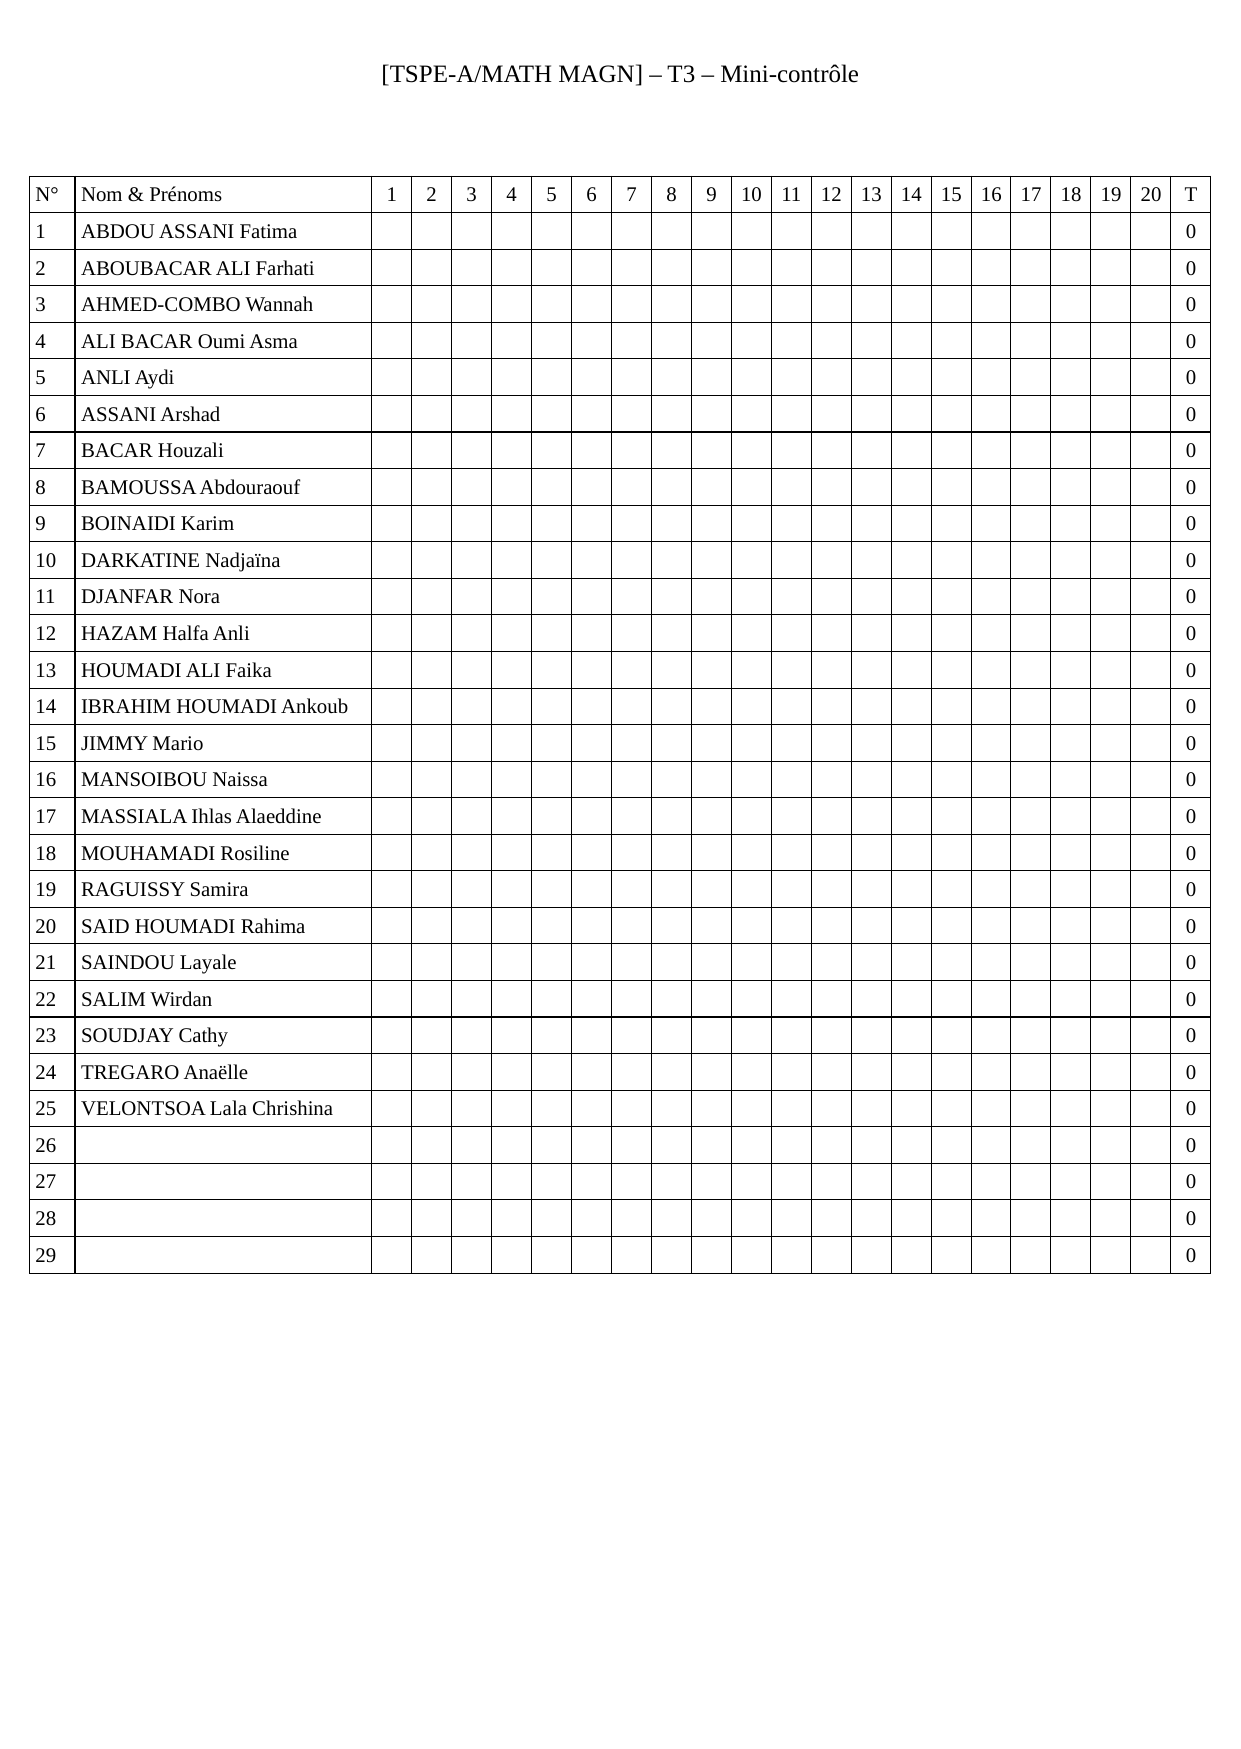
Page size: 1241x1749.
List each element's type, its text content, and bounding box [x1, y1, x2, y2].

table_cell [452, 689, 491, 724]
table_cell [492, 689, 531, 724]
table_cell [532, 323, 571, 358]
table_cell [732, 871, 771, 907]
table_cell 25 [30, 1091, 74, 1126]
table_cell [772, 1054, 811, 1089]
table_cell [772, 871, 811, 907]
table_cell [612, 213, 651, 249]
table_cell [692, 323, 731, 358]
table_header 10 [732, 177, 771, 212]
table_cell [532, 1091, 571, 1126]
table_cell 14 [30, 689, 74, 724]
table_cell [972, 506, 1010, 541]
table_cell [612, 798, 651, 834]
table_cell 0 [1171, 1200, 1210, 1236]
table_cell [772, 725, 811, 761]
table_cell [652, 798, 691, 834]
table_cell [1011, 1164, 1050, 1199]
table_cell [412, 359, 451, 395]
table_cell [812, 908, 851, 943]
table_cell [892, 871, 931, 907]
table_cell [572, 213, 611, 249]
table_cell [532, 689, 571, 724]
table_cell [612, 542, 651, 578]
table_cell 0 [1171, 1237, 1210, 1272]
table_cell [652, 762, 691, 797]
table_cell [572, 1018, 611, 1053]
table_cell [1011, 286, 1050, 322]
table_cell BACAR Houzali [76, 433, 371, 468]
table_cell [532, 871, 571, 907]
table_header 2 [412, 177, 451, 212]
table_cell [972, 615, 1010, 651]
table_cell [972, 469, 1010, 504]
table_cell [452, 615, 491, 651]
table_cell [452, 323, 491, 358]
table_cell [372, 579, 411, 614]
table_cell [772, 1164, 811, 1199]
table_cell [412, 652, 451, 687]
table_cell [1091, 615, 1130, 651]
table_cell [452, 725, 491, 761]
table_cell [492, 652, 531, 687]
table_cell [692, 689, 731, 724]
table_cell [1051, 1237, 1090, 1272]
table_cell [532, 1018, 571, 1053]
table_cell [1091, 871, 1130, 907]
table_cell [412, 615, 451, 651]
table_cell [892, 506, 931, 541]
table_header 15 [932, 177, 971, 212]
table_cell [612, 944, 651, 980]
table_cell HOUMADI ALI Faika [76, 652, 371, 687]
table_cell 0 [1171, 1127, 1210, 1163]
table_cell [892, 1164, 931, 1199]
table_cell SALIM Wirdan [76, 981, 371, 1016]
table_cell [1131, 1054, 1170, 1089]
table_cell [372, 981, 411, 1016]
table_cell [612, 250, 651, 285]
table_cell [1131, 798, 1170, 834]
table_cell [492, 1164, 531, 1199]
table_cell [372, 469, 411, 504]
table_cell [492, 250, 531, 285]
table_cell [492, 1200, 531, 1236]
table_cell [532, 944, 571, 980]
table_cell [372, 359, 411, 395]
table_cell [812, 359, 851, 395]
table_header 18 [1051, 177, 1090, 212]
table_cell [892, 981, 931, 1016]
table_cell [412, 1018, 451, 1053]
table_cell 0 [1171, 1018, 1210, 1053]
table_cell TREGARO Anaëlle [76, 1054, 371, 1089]
table_cell [732, 908, 771, 943]
table_cell [1131, 359, 1170, 395]
table_cell [452, 981, 491, 1016]
table_cell [852, 908, 891, 943]
table_cell [1051, 433, 1090, 468]
table_cell [732, 506, 771, 541]
table_cell [932, 542, 971, 578]
table_cell [1011, 1091, 1050, 1126]
table_cell [412, 1237, 451, 1272]
table_cell [1131, 944, 1170, 980]
table_cell [76, 1237, 371, 1272]
table_cell [452, 835, 491, 870]
table_cell [1131, 1200, 1170, 1236]
table_cell 0 [1171, 652, 1210, 687]
table_cell [532, 506, 571, 541]
table_cell [852, 871, 891, 907]
table_cell [932, 981, 971, 1016]
table_cell 29 [30, 1237, 74, 1272]
table_cell [652, 725, 691, 761]
table_cell [972, 396, 1010, 431]
table_cell 5 [30, 359, 74, 395]
table_header 17 [1011, 177, 1050, 212]
table_cell [892, 213, 931, 249]
table_cell [772, 286, 811, 322]
table_cell [492, 433, 531, 468]
table_cell [372, 689, 411, 724]
table_cell [852, 725, 891, 761]
table_cell [932, 1237, 971, 1272]
table_cell ABDOU ASSANI Fatima [76, 213, 371, 249]
table_cell [452, 1127, 491, 1163]
table_cell [532, 798, 571, 834]
table_cell [852, 615, 891, 651]
table_cell [492, 798, 531, 834]
table_cell IBRAHIM HOUMADI Ankoub [76, 689, 371, 724]
table_cell [772, 652, 811, 687]
table_cell 0 [1171, 323, 1210, 358]
table_cell [1131, 1237, 1170, 1272]
table_cell [572, 689, 611, 724]
table_cell [372, 506, 411, 541]
table_cell [892, 652, 931, 687]
table_cell [532, 542, 571, 578]
table_cell [1011, 944, 1050, 980]
table_cell [772, 908, 811, 943]
table_cell 23 [30, 1018, 74, 1053]
table_cell [852, 433, 891, 468]
table_cell [972, 1164, 1010, 1199]
table_cell [652, 1018, 691, 1053]
table_cell [692, 213, 731, 249]
table_cell [1131, 1127, 1170, 1163]
table_cell [412, 286, 451, 322]
table_cell [372, 323, 411, 358]
table_cell [772, 1237, 811, 1272]
table_cell [372, 286, 411, 322]
table_cell [1051, 579, 1090, 614]
table_cell [1011, 871, 1050, 907]
table_cell [812, 396, 851, 431]
table_cell [732, 725, 771, 761]
table_header Nom & Prénoms [76, 177, 371, 212]
table_cell [852, 469, 891, 504]
table_cell [852, 579, 891, 614]
table_cell [812, 469, 851, 504]
table_cell 0 [1171, 250, 1210, 285]
table_cell [1051, 506, 1090, 541]
table_cell [812, 944, 851, 980]
table_cell [76, 1164, 371, 1199]
table_cell [812, 798, 851, 834]
table_cell [1051, 908, 1090, 943]
table_cell MASSIALA Ihlas Alaeddine [76, 798, 371, 834]
table_cell [1051, 323, 1090, 358]
table_cell [1011, 615, 1050, 651]
table_cell [652, 944, 691, 980]
table_cell [532, 213, 571, 249]
table_cell [452, 1164, 491, 1199]
table_cell [1131, 615, 1170, 651]
table_cell [1131, 1164, 1170, 1199]
table_cell [732, 250, 771, 285]
table_cell [972, 1200, 1010, 1236]
table_cell [732, 1054, 771, 1089]
table_cell [1011, 1127, 1050, 1163]
table_cell [812, 652, 851, 687]
table_cell [1011, 725, 1050, 761]
table_cell [1011, 1200, 1050, 1236]
table_cell [1051, 286, 1090, 322]
table_cell [612, 652, 651, 687]
table_cell [892, 286, 931, 322]
table_cell [852, 506, 891, 541]
table_cell [812, 871, 851, 907]
table_cell [532, 908, 571, 943]
table_cell [1131, 689, 1170, 724]
table_cell [812, 1054, 851, 1089]
table_cell [372, 213, 411, 249]
table_cell [452, 506, 491, 541]
table_cell [932, 286, 971, 322]
table_cell [892, 359, 931, 395]
table_cell [692, 286, 731, 322]
table_cell 0 [1171, 506, 1210, 541]
table_cell [372, 1237, 411, 1272]
table_cell [652, 981, 691, 1016]
table_cell [612, 323, 651, 358]
table_cell [452, 1200, 491, 1236]
table_cell [532, 835, 571, 870]
table_cell [452, 1237, 491, 1272]
table_cell [572, 1127, 611, 1163]
table_cell [652, 506, 691, 541]
table_cell [412, 1091, 451, 1126]
table_header 4 [492, 177, 531, 212]
table_cell [772, 323, 811, 358]
table_cell 0 [1171, 615, 1210, 651]
table_cell [612, 1091, 651, 1126]
table_cell [732, 798, 771, 834]
table_cell [972, 944, 1010, 980]
table_cell [692, 359, 731, 395]
table_cell [372, 1018, 411, 1053]
table_cell [772, 542, 811, 578]
table_cell [372, 798, 411, 834]
table_cell [652, 1200, 691, 1236]
table_cell [852, 1127, 891, 1163]
table_cell ANLI Aydi [76, 359, 371, 395]
table_cell [412, 250, 451, 285]
table_cell [1051, 798, 1090, 834]
table_cell [1091, 323, 1130, 358]
table_cell [732, 213, 771, 249]
table_cell [652, 286, 691, 322]
table_cell [732, 469, 771, 504]
table_cell [572, 871, 611, 907]
table_cell [652, 1164, 691, 1199]
table_cell [1011, 908, 1050, 943]
table_cell [452, 1054, 491, 1089]
table_cell [852, 944, 891, 980]
table_cell [1091, 1091, 1130, 1126]
table_cell 19 [30, 871, 74, 907]
table_cell [972, 323, 1010, 358]
table_cell [932, 579, 971, 614]
table_cell 9 [30, 506, 74, 541]
table_cell [1131, 1091, 1170, 1126]
table_cell [532, 1164, 571, 1199]
table_cell [412, 396, 451, 431]
table_cell [692, 835, 731, 870]
table_cell [1011, 652, 1050, 687]
table_cell [572, 286, 611, 322]
table_header 16 [972, 177, 1010, 212]
table_cell 16 [30, 762, 74, 797]
table_cell [692, 652, 731, 687]
table_cell [612, 469, 651, 504]
table_cell 1 [30, 213, 74, 249]
table_cell 15 [30, 725, 74, 761]
table_header 9 [692, 177, 731, 212]
table_cell [812, 762, 851, 797]
table_cell [1091, 981, 1130, 1016]
table_cell 11 [30, 579, 74, 614]
table_cell [932, 1054, 971, 1089]
table_cell [492, 1018, 531, 1053]
table_cell 0 [1171, 579, 1210, 614]
table_cell [932, 1127, 971, 1163]
table_cell [852, 762, 891, 797]
table_cell [772, 396, 811, 431]
table_cell [1051, 1127, 1090, 1163]
table_cell [732, 579, 771, 614]
table_cell [532, 469, 571, 504]
table_header 11 [772, 177, 811, 212]
table_cell [412, 981, 451, 1016]
table_cell [972, 1018, 1010, 1053]
table_cell [412, 944, 451, 980]
table_cell [892, 579, 931, 614]
table_cell [652, 213, 691, 249]
table_cell [692, 944, 731, 980]
table_cell [1091, 506, 1130, 541]
table_cell [492, 1237, 531, 1272]
table_cell [972, 981, 1010, 1016]
table_cell [572, 1164, 611, 1199]
table_cell [1051, 542, 1090, 578]
table_cell [1051, 689, 1090, 724]
table_cell [612, 1200, 651, 1236]
table_cell [452, 1091, 491, 1126]
table_cell [732, 689, 771, 724]
table_cell [732, 1164, 771, 1199]
table_cell 27 [30, 1164, 74, 1199]
table_cell [492, 542, 531, 578]
table_cell [772, 579, 811, 614]
table_cell [412, 506, 451, 541]
table_cell [1131, 762, 1170, 797]
table_cell 26 [30, 1127, 74, 1163]
table_cell [652, 908, 691, 943]
table_cell [932, 1200, 971, 1236]
table_cell 0 [1171, 469, 1210, 504]
table_cell [892, 323, 931, 358]
table_cell [852, 1237, 891, 1272]
table_cell MOUHAMADI Rosiline [76, 835, 371, 870]
table_cell [812, 1018, 851, 1053]
table_cell 0 [1171, 871, 1210, 907]
table_cell [492, 762, 531, 797]
table_cell [452, 286, 491, 322]
table_cell [1131, 250, 1170, 285]
table_cell [412, 1164, 451, 1199]
table_cell [812, 323, 851, 358]
table_cell [572, 323, 611, 358]
table_cell [1131, 506, 1170, 541]
table_cell [1091, 433, 1130, 468]
table_cell [452, 944, 491, 980]
table_cell [412, 798, 451, 834]
table_cell BOINAIDI Karim [76, 506, 371, 541]
table_cell [812, 981, 851, 1016]
table_cell [812, 1200, 851, 1236]
table_cell [612, 286, 651, 322]
table_cell [932, 835, 971, 870]
table_cell [492, 1127, 531, 1163]
table_cell [652, 579, 691, 614]
table_cell [932, 725, 971, 761]
table_cell [1091, 944, 1130, 980]
table_cell [932, 762, 971, 797]
table_cell [1131, 396, 1170, 431]
table_cell [772, 762, 811, 797]
table_cell [492, 469, 531, 504]
table_cell [1011, 359, 1050, 395]
table_cell [572, 469, 611, 504]
table_cell [1091, 250, 1130, 285]
table_cell [372, 250, 411, 285]
table_cell [732, 1127, 771, 1163]
table_cell [652, 652, 691, 687]
table_cell [772, 506, 811, 541]
table_cell 28 [30, 1200, 74, 1236]
table_cell [412, 433, 451, 468]
table_cell [892, 725, 931, 761]
table_cell [652, 689, 691, 724]
table_cell [732, 835, 771, 870]
table_cell [852, 359, 891, 395]
table_cell [772, 250, 811, 285]
table_cell [892, 469, 931, 504]
table_cell [852, 542, 891, 578]
table_cell [452, 359, 491, 395]
table_cell [612, 1127, 651, 1163]
table_cell [932, 1018, 971, 1053]
table_cell [852, 652, 891, 687]
table_cell [1051, 213, 1090, 249]
table_cell [1091, 652, 1130, 687]
table_cell [452, 652, 491, 687]
table_cell [972, 798, 1010, 834]
table_cell 13 [30, 652, 74, 687]
table_cell [852, 286, 891, 322]
table_cell [1051, 981, 1090, 1016]
table_header 8 [652, 177, 691, 212]
table_cell [452, 542, 491, 578]
table_cell [1091, 1018, 1130, 1053]
table_cell [612, 396, 651, 431]
table_cell [572, 506, 611, 541]
table_cell [572, 579, 611, 614]
table_cell [692, 1127, 731, 1163]
table_cell [612, 689, 651, 724]
table_cell 0 [1171, 1091, 1210, 1126]
table_cell [972, 579, 1010, 614]
table_cell 10 [30, 542, 74, 578]
table_cell [932, 871, 971, 907]
table_cell [492, 944, 531, 980]
table_cell [932, 359, 971, 395]
table_cell [852, 798, 891, 834]
table_cell [772, 359, 811, 395]
table_cell [612, 762, 651, 797]
table_cell [732, 542, 771, 578]
table_cell [1091, 1054, 1130, 1089]
table_cell [692, 1237, 731, 1272]
table_cell [372, 762, 411, 797]
table_cell [1091, 1237, 1130, 1272]
table_cell [652, 871, 691, 907]
table_cell [972, 871, 1010, 907]
table_cell [452, 469, 491, 504]
table_cell [692, 762, 731, 797]
table_cell [1011, 396, 1050, 431]
table_cell BAMOUSSA Abdouraouf [76, 469, 371, 504]
table_cell [1091, 1127, 1130, 1163]
table_cell [892, 250, 931, 285]
table_cell [972, 1091, 1010, 1126]
table_cell [452, 433, 491, 468]
table_cell [412, 762, 451, 797]
table_cell 17 [30, 798, 74, 834]
table_cell [812, 1237, 851, 1272]
table_cell 0 [1171, 213, 1210, 249]
table_cell [692, 250, 731, 285]
table_cell [412, 542, 451, 578]
table_cell [932, 469, 971, 504]
table_cell [452, 579, 491, 614]
table_cell SOUDJAY Cathy [76, 1018, 371, 1053]
table_cell 0 [1171, 689, 1210, 724]
table_cell [812, 250, 851, 285]
table_header 20 [1131, 177, 1170, 212]
table_cell [372, 1091, 411, 1126]
table_cell [372, 542, 411, 578]
table_cell [1091, 689, 1130, 724]
table_cell [852, 1164, 891, 1199]
table_cell [1051, 725, 1090, 761]
table_cell [372, 615, 411, 651]
table_header 12 [812, 177, 851, 212]
table_cell [692, 981, 731, 1016]
table_cell [772, 1091, 811, 1126]
table_cell [1011, 323, 1050, 358]
table_cell [612, 615, 651, 651]
table_cell [572, 981, 611, 1016]
table_cell [1091, 579, 1130, 614]
table_cell [852, 1200, 891, 1236]
table_cell 8 [30, 469, 74, 504]
table_cell [972, 433, 1010, 468]
table_cell [892, 944, 931, 980]
table_cell [972, 652, 1010, 687]
table_cell [892, 1200, 931, 1236]
table_cell [1091, 908, 1130, 943]
table_cell [1011, 579, 1050, 614]
table_cell [892, 1091, 931, 1126]
table_cell [692, 1054, 731, 1089]
table_cell [772, 1127, 811, 1163]
table_cell [1051, 944, 1090, 980]
table_cell [572, 615, 611, 651]
table_cell [572, 1237, 611, 1272]
table_cell [852, 1091, 891, 1126]
table_cell [372, 871, 411, 907]
table_cell 0 [1171, 542, 1210, 578]
table_cell [612, 871, 651, 907]
table_cell [1091, 213, 1130, 249]
table_cell [972, 1127, 1010, 1163]
table_cell [572, 762, 611, 797]
table_cell [772, 798, 811, 834]
table_cell [372, 944, 411, 980]
table_cell [612, 506, 651, 541]
table_header 13 [852, 177, 891, 212]
table_cell [492, 981, 531, 1016]
table_cell [1051, 359, 1090, 395]
table_cell [572, 250, 611, 285]
table_cell SAINDOU Layale [76, 944, 371, 980]
table_cell [492, 1054, 531, 1089]
table_cell [412, 579, 451, 614]
table_cell [532, 762, 571, 797]
table_cell [1011, 433, 1050, 468]
table_cell [652, 469, 691, 504]
table_cell [932, 689, 971, 724]
table_cell [572, 835, 611, 870]
table_cell [972, 762, 1010, 797]
table_cell [532, 981, 571, 1016]
table_cell [692, 871, 731, 907]
table_cell [732, 359, 771, 395]
table_cell [1051, 1091, 1090, 1126]
table_cell [1091, 798, 1130, 834]
table_cell [932, 396, 971, 431]
table_cell [652, 1237, 691, 1272]
table_cell [612, 1164, 651, 1199]
table_cell [412, 908, 451, 943]
table_cell [972, 835, 1010, 870]
table_header 5 [532, 177, 571, 212]
table_cell [372, 433, 411, 468]
table_cell [1011, 506, 1050, 541]
table_cell [732, 1237, 771, 1272]
table_cell [932, 323, 971, 358]
table_cell [492, 1091, 531, 1126]
table_cell [932, 433, 971, 468]
table_cell [412, 213, 451, 249]
table_cell [652, 323, 691, 358]
table_cell 0 [1171, 762, 1210, 797]
table_cell [372, 1127, 411, 1163]
table_cell [76, 1127, 371, 1163]
table_header 19 [1091, 177, 1130, 212]
table_cell [452, 908, 491, 943]
table_cell [732, 1018, 771, 1053]
table_cell [572, 798, 611, 834]
table_cell [1091, 762, 1130, 797]
table_cell [652, 615, 691, 651]
table_cell [812, 579, 851, 614]
table_cell [372, 396, 411, 431]
table_cell [372, 908, 411, 943]
table_cell [1051, 1018, 1090, 1053]
table_cell [492, 286, 531, 322]
table_cell [572, 908, 611, 943]
table_cell 6 [30, 396, 74, 431]
table_cell JIMMY Mario [76, 725, 371, 761]
table_cell [772, 433, 811, 468]
table_cell [692, 506, 731, 541]
table_cell [1131, 1018, 1170, 1053]
table_cell [972, 250, 1010, 285]
table_cell [412, 1127, 451, 1163]
table_header 14 [892, 177, 931, 212]
table_cell 7 [30, 433, 74, 468]
table_cell 0 [1171, 1054, 1210, 1089]
table_cell [1011, 798, 1050, 834]
table_cell [1091, 1164, 1130, 1199]
table_cell [532, 725, 571, 761]
table_cell [1011, 542, 1050, 578]
table_cell [732, 981, 771, 1016]
table_cell 2 [30, 250, 74, 285]
table_cell 0 [1171, 359, 1210, 395]
table_cell [492, 871, 531, 907]
table_cell [492, 359, 531, 395]
table_cell [1011, 250, 1050, 285]
table_header T [1171, 177, 1210, 212]
table_cell [732, 652, 771, 687]
table_cell [652, 542, 691, 578]
table_cell [972, 1237, 1010, 1272]
table_cell [892, 762, 931, 797]
table_cell [692, 908, 731, 943]
table_cell [812, 725, 851, 761]
table_cell [412, 689, 451, 724]
table_cell 0 [1171, 835, 1210, 870]
table_cell [412, 323, 451, 358]
table_cell [652, 250, 691, 285]
table_cell 12 [30, 615, 74, 651]
table_cell [892, 542, 931, 578]
table_cell [852, 981, 891, 1016]
table_cell [1131, 652, 1170, 687]
table_cell [652, 433, 691, 468]
table_cell [492, 213, 531, 249]
table_cell 20 [30, 908, 74, 943]
table_header 1 [372, 177, 411, 212]
table_cell 0 [1171, 944, 1210, 980]
table_cell [1091, 835, 1130, 870]
table_cell [532, 359, 571, 395]
table_cell 0 [1171, 798, 1210, 834]
table_cell [652, 1127, 691, 1163]
table_cell [372, 652, 411, 687]
table_cell [852, 835, 891, 870]
table_header N° [30, 177, 74, 212]
table_cell MANSOIBOU Naissa [76, 762, 371, 797]
table_cell [1051, 652, 1090, 687]
table_cell [1051, 1164, 1090, 1199]
table_cell [772, 469, 811, 504]
table_cell [852, 1054, 891, 1089]
table_cell [1091, 542, 1130, 578]
table_cell [852, 689, 891, 724]
table_cell [612, 835, 651, 870]
table_cell [532, 579, 571, 614]
table_cell [972, 213, 1010, 249]
table_cell [892, 1237, 931, 1272]
table_cell [532, 615, 571, 651]
table_cell [732, 615, 771, 651]
table_cell [532, 433, 571, 468]
table_cell [812, 1164, 851, 1199]
table_cell [372, 725, 411, 761]
table_cell [652, 835, 691, 870]
table_cell [892, 1054, 931, 1089]
table_cell [1131, 725, 1170, 761]
table_cell HAZAM Halfa Anli [76, 615, 371, 651]
table_cell [972, 542, 1010, 578]
table_header 7 [612, 177, 651, 212]
table_cell [1131, 286, 1170, 322]
table_cell [372, 1164, 411, 1199]
table_cell [772, 981, 811, 1016]
table_cell [1091, 1200, 1130, 1236]
table_cell [1051, 762, 1090, 797]
table_cell [972, 908, 1010, 943]
table_cell ABOUBACAR ALI Farhati [76, 250, 371, 285]
table_cell [892, 1127, 931, 1163]
table_cell [772, 689, 811, 724]
table_cell [972, 359, 1010, 395]
table_cell SAID HOUMADI Rahima [76, 908, 371, 943]
table_cell DJANFAR Nora [76, 579, 371, 614]
table_cell [412, 1200, 451, 1236]
table_cell [492, 908, 531, 943]
table_cell [852, 250, 891, 285]
table_cell [1131, 871, 1170, 907]
table_cell [412, 469, 451, 504]
table_cell [772, 944, 811, 980]
table_cell [1011, 469, 1050, 504]
table_cell [732, 323, 771, 358]
table_cell [532, 250, 571, 285]
table_cell [1131, 433, 1170, 468]
table_cell [932, 944, 971, 980]
table_cell [452, 250, 491, 285]
table_cell [772, 1200, 811, 1236]
table_cell 22 [30, 981, 74, 1016]
table_cell [812, 542, 851, 578]
table_cell [852, 323, 891, 358]
table_cell [932, 908, 971, 943]
table_cell [1051, 396, 1090, 431]
table_cell [692, 433, 731, 468]
table_cell [492, 835, 531, 870]
table_cell [612, 1054, 651, 1089]
table_cell 4 [30, 323, 74, 358]
table_cell 3 [30, 286, 74, 322]
table_cell [692, 1164, 731, 1199]
table_cell [892, 908, 931, 943]
table_cell [492, 725, 531, 761]
table_cell [372, 1200, 411, 1236]
table_cell [1131, 213, 1170, 249]
table_cell [892, 835, 931, 870]
table_cell [932, 798, 971, 834]
table_cell DARKATINE Nadjaïna [76, 542, 371, 578]
table_cell [76, 1200, 371, 1236]
table_cell [572, 396, 611, 431]
table_cell [532, 1200, 571, 1236]
table_cell [1051, 1200, 1090, 1236]
table_cell [532, 286, 571, 322]
table_cell [612, 433, 651, 468]
table_cell [412, 871, 451, 907]
table_cell [892, 798, 931, 834]
table_cell [572, 359, 611, 395]
table_cell [1131, 908, 1170, 943]
table_cell [532, 1054, 571, 1089]
table_cell [732, 762, 771, 797]
table_cell [612, 1018, 651, 1053]
table_cell [772, 213, 811, 249]
table_cell 0 [1171, 286, 1210, 322]
table_cell [812, 506, 851, 541]
table_cell [1011, 1018, 1050, 1053]
table_cell [892, 1018, 931, 1053]
table_cell [1131, 323, 1170, 358]
table_cell [372, 835, 411, 870]
table_cell [612, 359, 651, 395]
table_cell [732, 433, 771, 468]
table_cell [932, 1164, 971, 1199]
table_cell [732, 1200, 771, 1236]
table_cell [532, 1237, 571, 1272]
table_cell [572, 1091, 611, 1126]
table_cell [492, 506, 531, 541]
table_cell [732, 1091, 771, 1126]
table_cell [652, 1054, 691, 1089]
table_cell [492, 579, 531, 614]
table_cell [572, 725, 611, 761]
table_cell [1011, 689, 1050, 724]
table_cell [692, 396, 731, 431]
table_cell [932, 506, 971, 541]
table_cell [732, 396, 771, 431]
table_cell [452, 871, 491, 907]
table_cell [972, 286, 1010, 322]
table_cell [532, 1127, 571, 1163]
table_cell [692, 1018, 731, 1053]
table_cell [412, 725, 451, 761]
table_cell [652, 359, 691, 395]
table_cell [532, 396, 571, 431]
table_cell [1091, 725, 1130, 761]
table_cell [892, 689, 931, 724]
table_cell [452, 1018, 491, 1053]
table_cell [932, 652, 971, 687]
table_cell [892, 433, 931, 468]
table_cell 18 [30, 835, 74, 870]
table_cell [452, 396, 491, 431]
table_cell [932, 1091, 971, 1126]
table_cell [692, 542, 731, 578]
table_cell [932, 250, 971, 285]
table_cell [772, 1018, 811, 1053]
table_cell [852, 396, 891, 431]
table_cell [1011, 762, 1050, 797]
table_cell [1131, 835, 1170, 870]
table_cell [932, 213, 971, 249]
table_cell 0 [1171, 396, 1210, 431]
table_cell [1091, 359, 1130, 395]
table_cell [1051, 835, 1090, 870]
table_cell [892, 396, 931, 431]
table_cell [692, 1200, 731, 1236]
table_cell [572, 433, 611, 468]
table_cell [1011, 213, 1050, 249]
table_cell AHMED-COMBO Wannah [76, 286, 371, 322]
table_cell [932, 615, 971, 651]
table_cell [452, 798, 491, 834]
table_cell [572, 1054, 611, 1089]
table_cell [572, 944, 611, 980]
table_cell [812, 286, 851, 322]
table_cell [852, 213, 891, 249]
table_cell [812, 213, 851, 249]
table_cell [812, 1127, 851, 1163]
table_cell [612, 1237, 651, 1272]
table_cell [772, 835, 811, 870]
table_cell [652, 396, 691, 431]
table_cell [492, 615, 531, 651]
table_cell [1131, 981, 1170, 1016]
table_cell [692, 615, 731, 651]
table_cell [1131, 542, 1170, 578]
table_cell [892, 615, 931, 651]
table_cell 21 [30, 944, 74, 980]
table_cell [612, 908, 651, 943]
table_cell [612, 981, 651, 1016]
table_header 6 [572, 177, 611, 212]
table_cell [972, 1054, 1010, 1089]
table_header 3 [452, 177, 491, 212]
table_cell [1091, 286, 1130, 322]
table_cell ASSANI Arshad [76, 396, 371, 431]
table_cell 0 [1171, 1164, 1210, 1199]
table_cell [1091, 396, 1130, 431]
table_cell [1011, 835, 1050, 870]
table_cell [812, 689, 851, 724]
table_cell [492, 396, 531, 431]
table_cell [1051, 1054, 1090, 1089]
table_cell [1051, 250, 1090, 285]
table_cell [692, 1091, 731, 1126]
table_cell [572, 1200, 611, 1236]
table_cell 24 [30, 1054, 74, 1089]
table_cell [732, 286, 771, 322]
table_cell VELONTSOA Lala Chrishina [76, 1091, 371, 1126]
table_cell [812, 615, 851, 651]
table_cell [412, 835, 451, 870]
table_cell [1131, 469, 1170, 504]
table_cell [572, 652, 611, 687]
table_cell [812, 433, 851, 468]
table_cell [1011, 1054, 1050, 1089]
table_cell [1011, 981, 1050, 1016]
table_cell [812, 835, 851, 870]
table_cell [452, 213, 491, 249]
table_cell [1051, 469, 1090, 504]
table_cell [1131, 579, 1170, 614]
table_cell [692, 725, 731, 761]
table_cell [1091, 469, 1130, 504]
table_cell [1011, 1237, 1050, 1272]
table_cell [452, 762, 491, 797]
table_cell 0 [1171, 725, 1210, 761]
table_cell [812, 1091, 851, 1126]
table_cell [852, 1018, 891, 1053]
table_cell [972, 689, 1010, 724]
table_cell [532, 652, 571, 687]
table_cell [692, 469, 731, 504]
table_cell [492, 323, 531, 358]
table_cell [692, 798, 731, 834]
table_cell [772, 615, 811, 651]
table_cell [372, 1054, 411, 1089]
table_cell [612, 725, 651, 761]
table_cell [732, 944, 771, 980]
table_cell [1051, 615, 1090, 651]
table_cell [692, 579, 731, 614]
table_cell [412, 1054, 451, 1089]
table_cell [612, 579, 651, 614]
table_cell [1051, 871, 1090, 907]
table_cell ALI BACAR Oumi Asma [76, 323, 371, 358]
table_cell [972, 725, 1010, 761]
table_cell 0 [1171, 981, 1210, 1016]
table_cell 0 [1171, 433, 1210, 468]
table_cell 0 [1171, 908, 1210, 943]
table_cell RAGUISSY Samira [76, 871, 371, 907]
table_cell [652, 1091, 691, 1126]
table_cell [572, 542, 611, 578]
